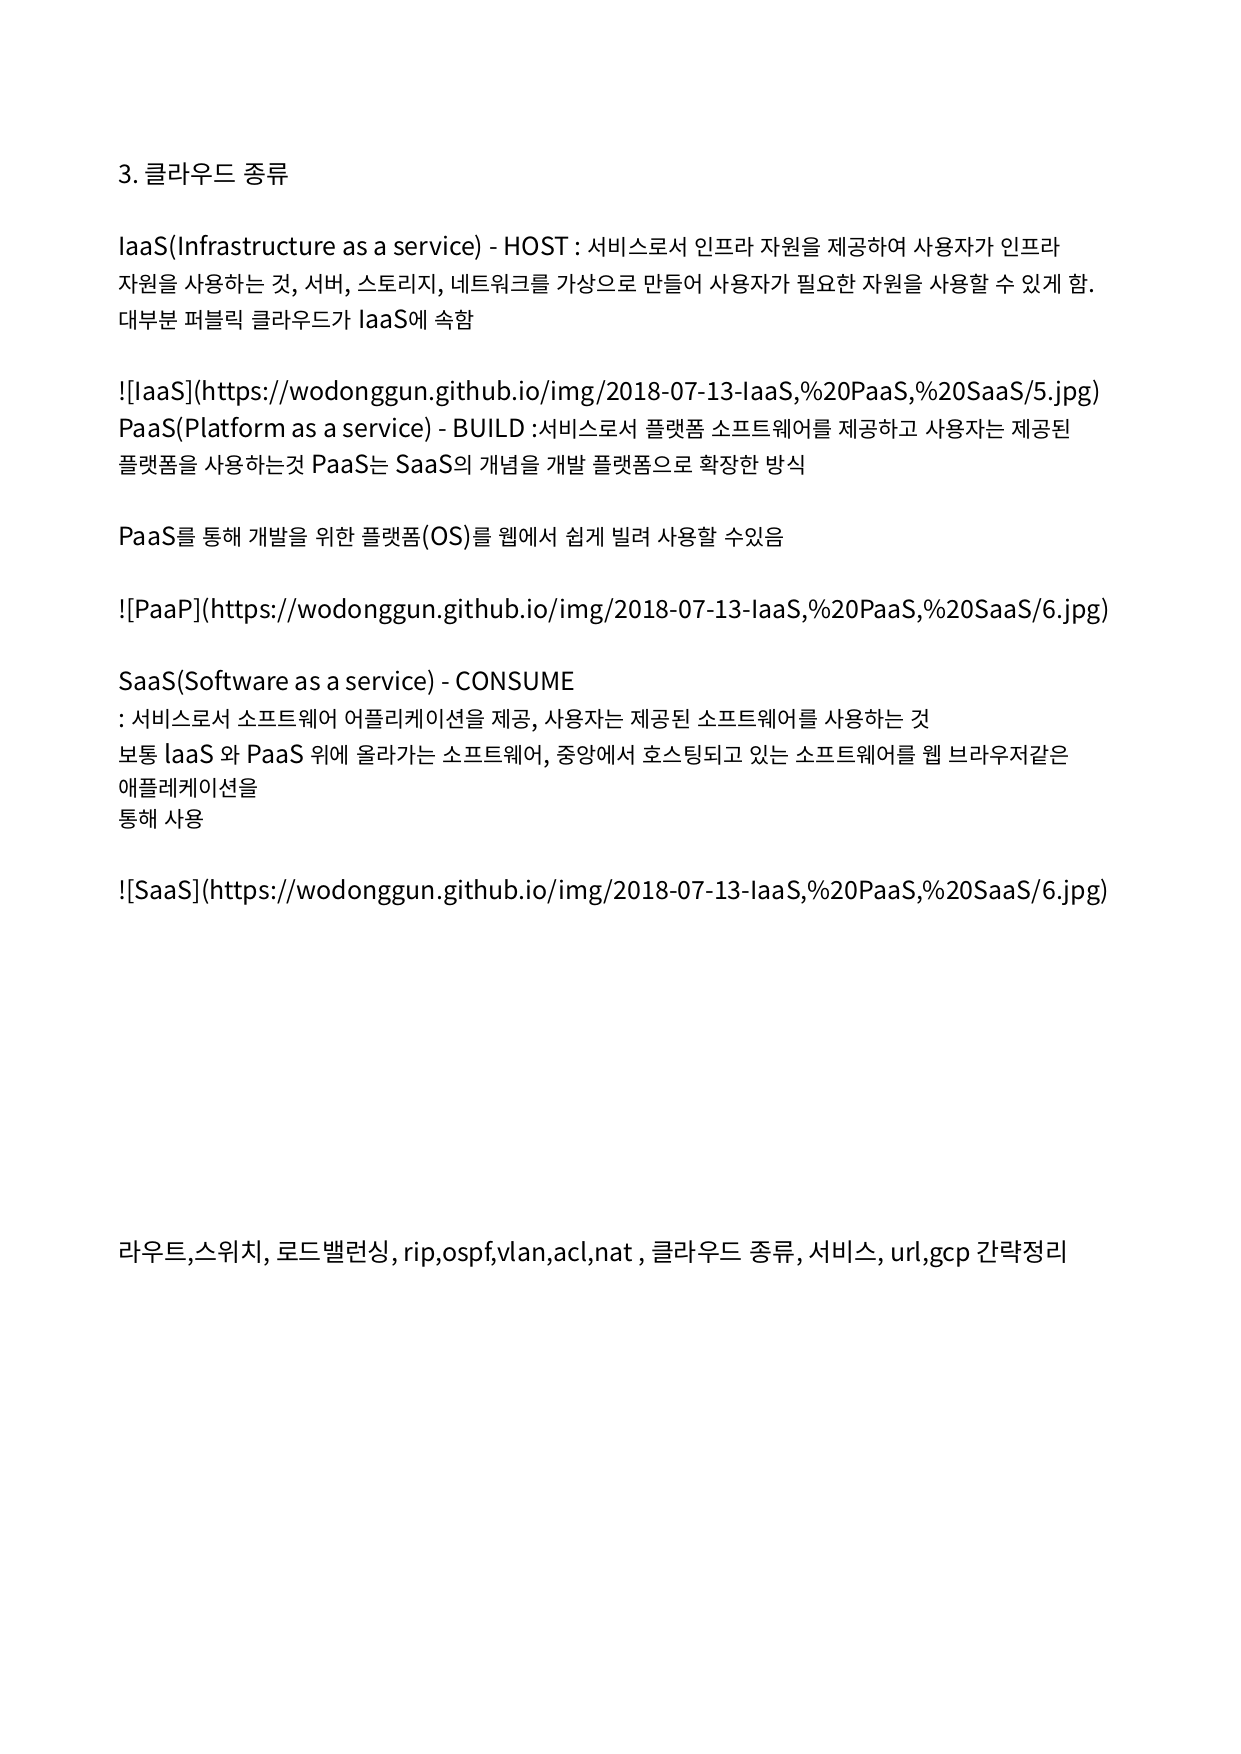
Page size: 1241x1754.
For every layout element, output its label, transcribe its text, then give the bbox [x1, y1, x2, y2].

text PaaS(Platform as a service) - BUILD :서비스로서 플랫폼 소프트웨어를 제공하고 사용자는 제공된 플랫폼을 사용하는것 PaaS는 SaaS의 개념을 개발 플랫폼으로 확장한 방식 [118, 408, 1122, 481]
text 라우트,스위치, 로드밸런싱, rip,ospf,vlan,acl,nat , 클라우드 종류, 서비스, url,gcp 간략정리 [118, 1233, 1122, 1269]
text IaaS(Infrastructure as a service) - HOST : 서비스로서 인프라 자원을 제공하여 사용자가 인프라 자원을 사용하는 것, 서버, 스토리지, 네트워크를 가상으로 만들어 사용자가 필요한 자원을 사용할 수 있게 함. 대부분 퍼블릭 클라우드가 IaaS에 속함 [118, 227, 1122, 336]
text 3. 클라우드 종류 [118, 154, 1122, 191]
text 통해 사용 [118, 802, 1122, 834]
text ![IaaS](https://wodonggun.github.io/img/2018-07-13-IaaS,%20PaaS,%20SaaS/5.jpg) [118, 372, 1122, 408]
text 보통 laaS 와 PaaS 위에 올라가는 소프트웨어, 중앙에서 호스팅되고 있는 소프트웨어를 웹 브라우저같은 애플레케이션을 [118, 734, 1122, 802]
text : 서비스로서 소프트웨어 어플리케이션을 제공, 사용자는 제공된 소프트웨어를 사용하는 것 [118, 698, 1122, 734]
text SaaS(Software as a service) - CONSUME [118, 662, 1122, 698]
text PaaS를 통해 개발을 위한 플랫폼(OS)를 웹에서 쉽게 빌려 사용할 수있음 [118, 517, 1122, 553]
text ![SaaS](https://wodonggun.github.io/img/2018-07-13-IaaS,%20PaaS,%20SaaS/6.jpg) [118, 870, 1122, 906]
text ![PaaP](https://wodonggun.github.io/img/2018-07-13-IaaS,%20PaaS,%20SaaS/6.jpg) [118, 589, 1122, 626]
